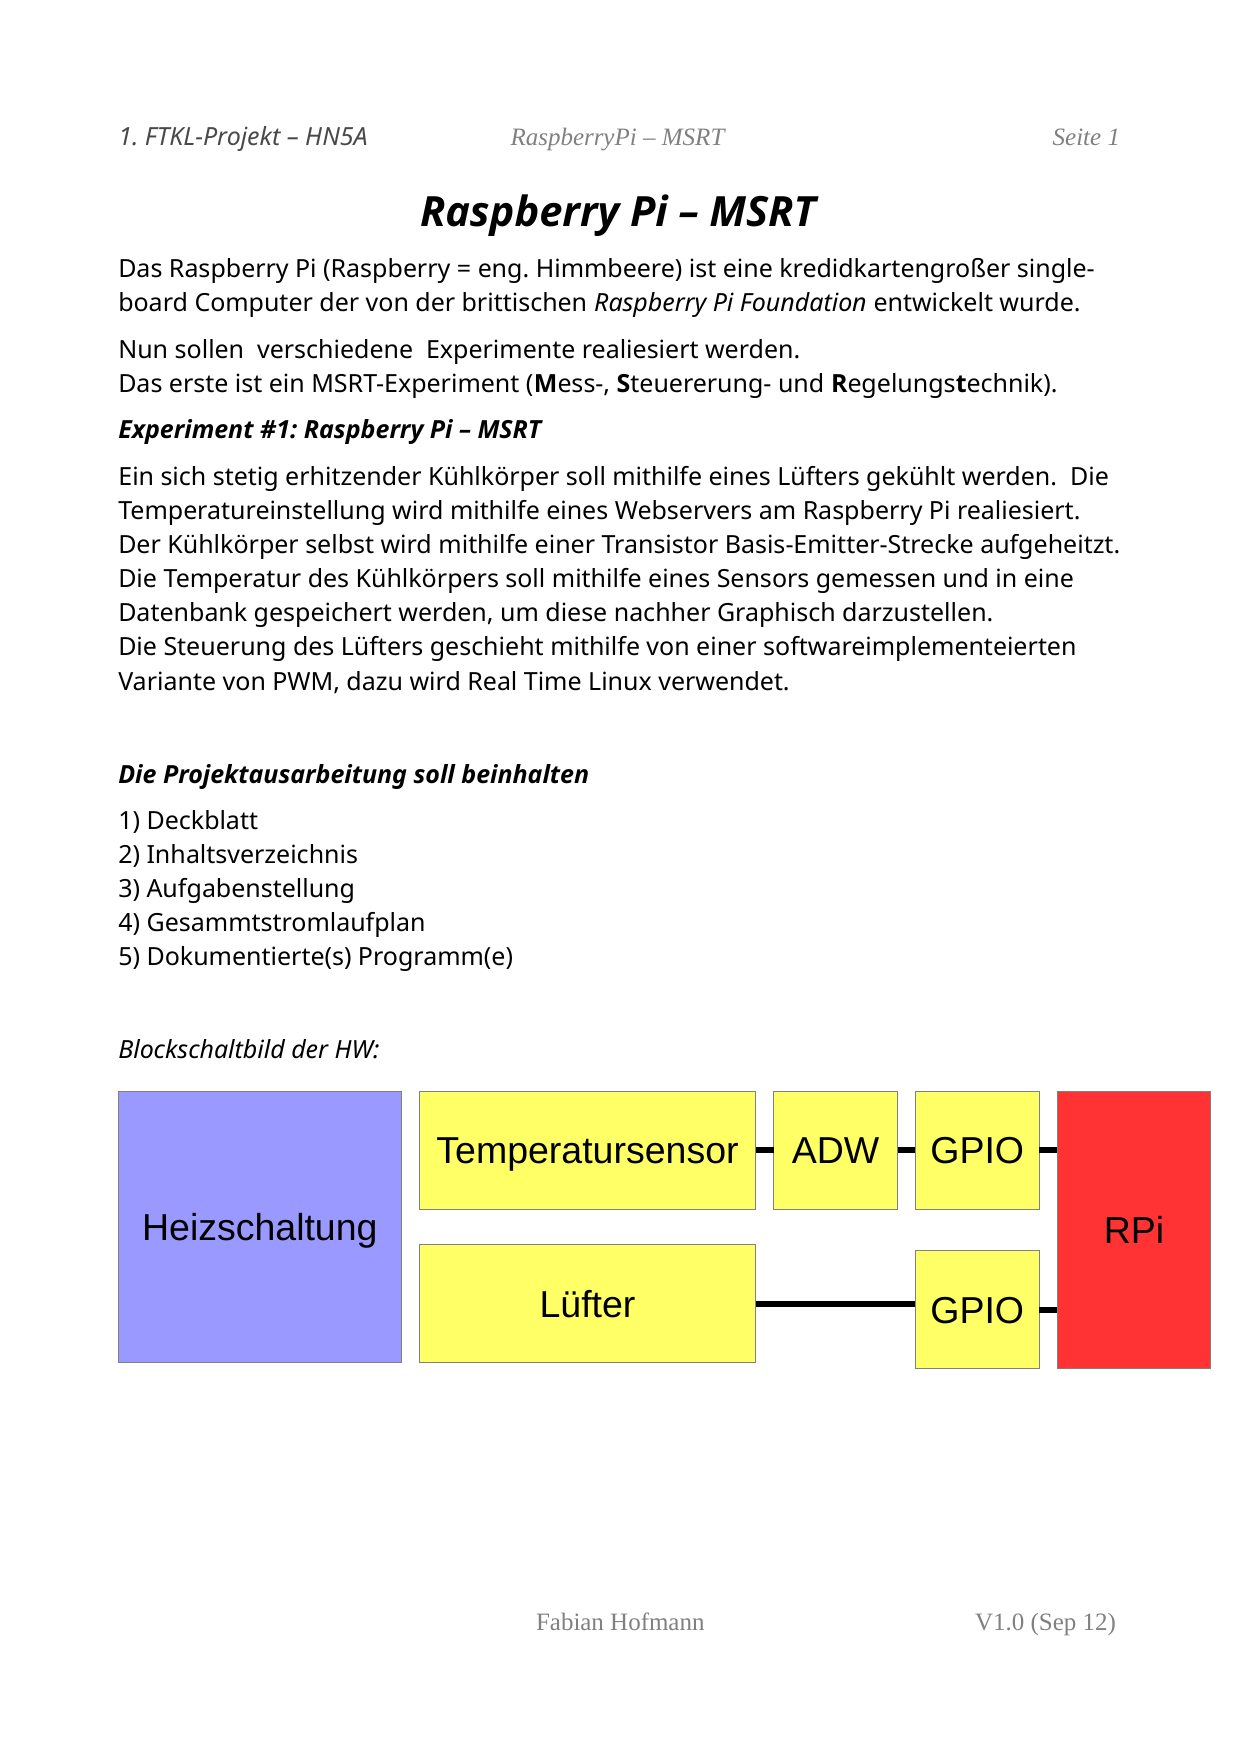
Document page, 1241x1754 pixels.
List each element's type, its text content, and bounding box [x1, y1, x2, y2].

text Blockschaltbild der HW: [118, 1032, 1122, 1066]
text 1) Deckblatt 2) Inhaltsverzeichnis 3) Aufgabenstellung 4) Gesammtstromlaufplan 5) Dokumentierte(s) Programm(e) [118, 803, 1122, 973]
text Nun sollen verschiedene Experimente realiesiert werden. Das erste ist ein MSRT-Experiment (Mess-, Steuererung- und Regelungstechnik). [118, 332, 1122, 400]
text Raspberry Pi – MSRT [118, 182, 1122, 238]
text Das Raspberry Pi (Raspberry = eng. Himmbeere) ist eine kredidkartengroßer single-board Computer der von der brittischen Raspberry Pi Foundation entwickelt wurde. [118, 251, 1122, 319]
text Experiment #1: Raspberry Pi – MSRT [118, 412, 1122, 446]
text Die Projektausarbeitung soll beinhalten [118, 756, 1122, 790]
text Ein sich stetig erhitzender Kühlkörper soll mithilfe eines Lüfters gekühlt werden. Die Temperatureinstellung wird mithilfe eines Webservers am Raspberry Pi realiesiert. Der Kühlkörper selbst wird mithilfe einer Transistor Basis-Emitter-Strecke aufgeheitzt. Die Temperatur des Kühlkörpers soll mithilfe eines Sensors gemessen und in eine Datenbank gespeichert werden, um diese nachher Graphisch darzustellen. Die Steuerung des Lüfters geschieht mithilfe von einer softwareimplementeierten Variante von PWM, dazu wird Real Time Linux verwendet. [118, 459, 1122, 697]
